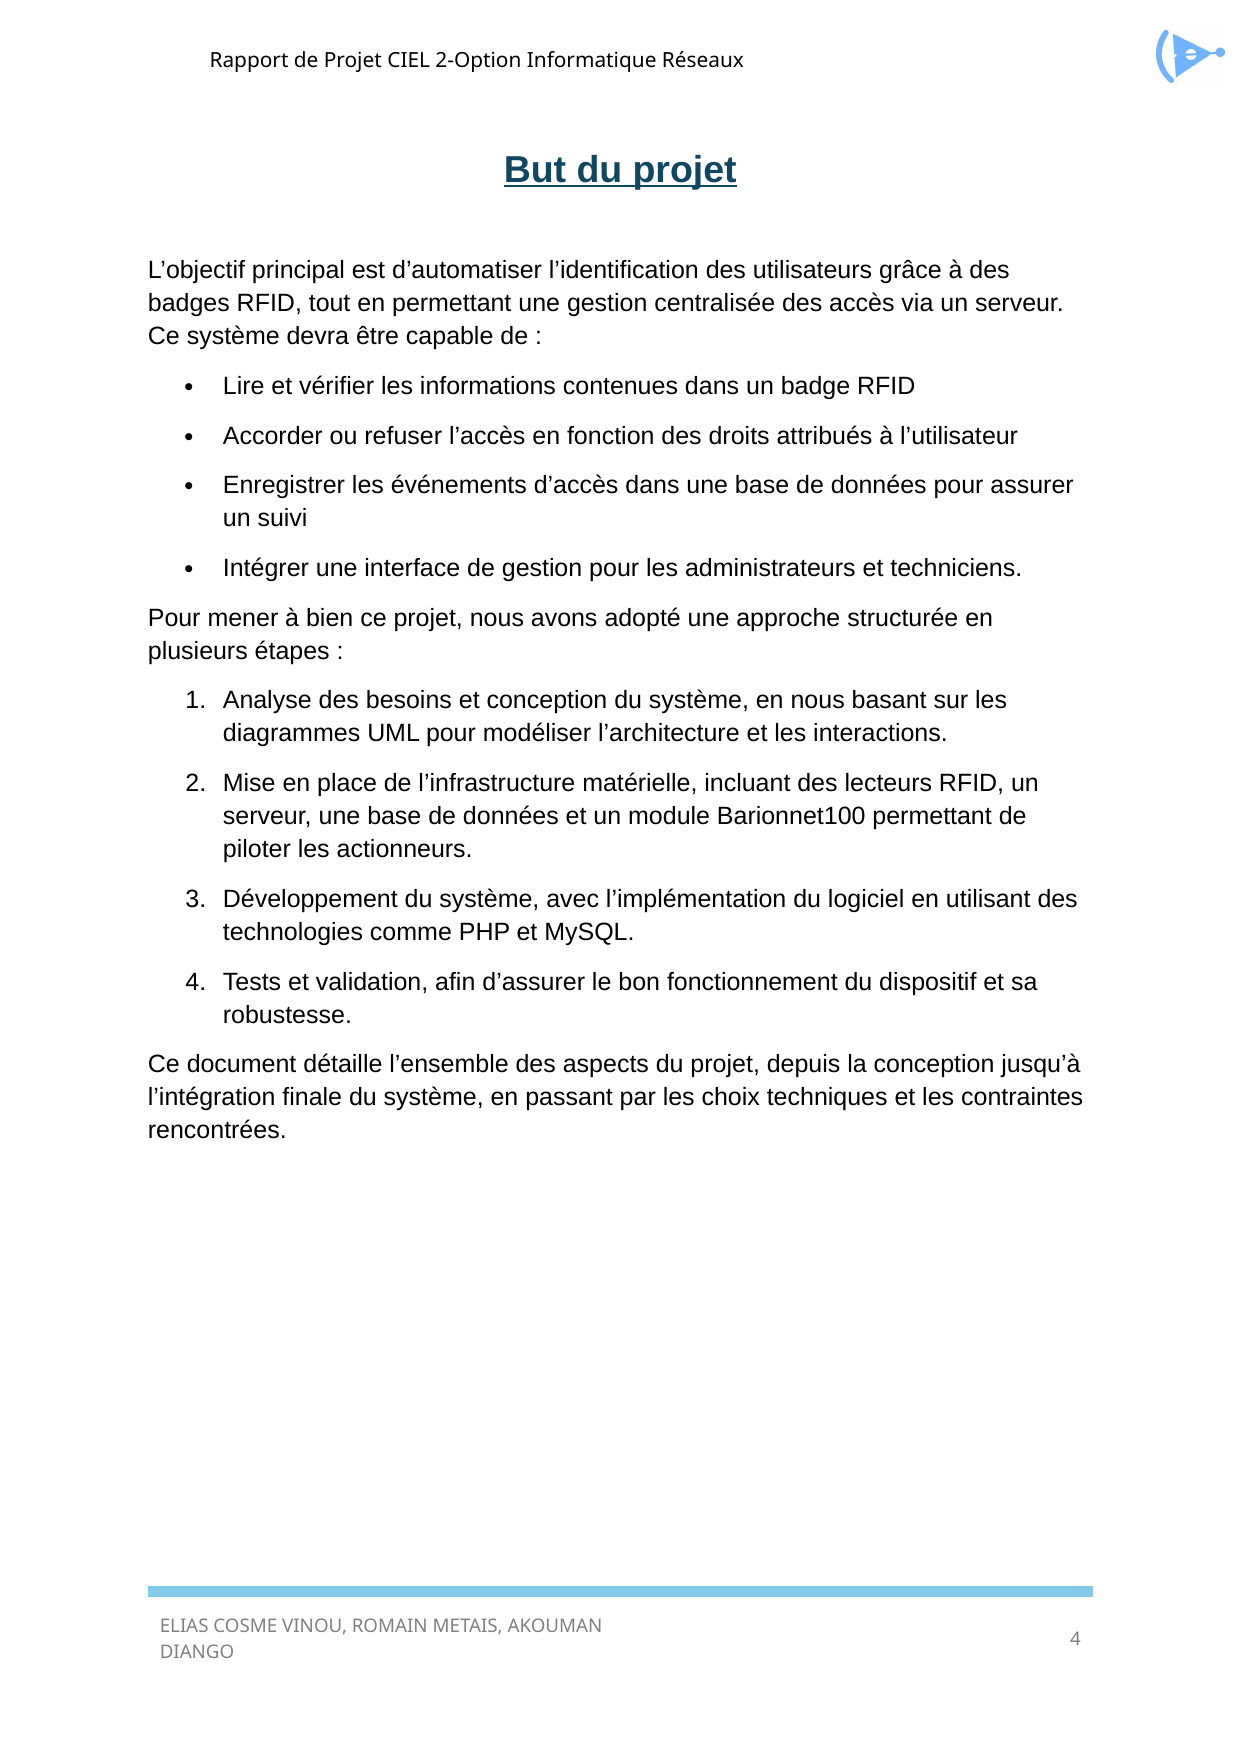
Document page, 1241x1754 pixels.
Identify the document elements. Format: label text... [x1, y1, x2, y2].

text Pour mener à bien ce projet, nous avons adopté une approche structurée en plusieurs étapes : [148, 603, 1093, 664]
list Intégrer une interface de gestion pour les administrateurs et techniciens. [185, 553, 1093, 582]
list Tests et validation, afin d’assurer le bon fonctionnement du dispositif et sa robustesse. [185, 967, 1093, 1028]
list Mise en place de l’infrastructure matérielle, incluant des lecteurs RFID, un serveur, une base de données et un module Barionnet100 permettant de piloter les actionneurs. [185, 768, 1093, 863]
list Accorder ou refuser l’accès en fonction des droits attribués à l’utilisateur [185, 421, 1093, 449]
list Enregistrer les événements d’accès dans une base de données pour assurer un suivi [185, 470, 1093, 532]
subtitle But du projet [148, 148, 1093, 191]
list Lire et vérifier les informations contenues dans un badge RFID [185, 371, 1093, 400]
list Développement du système, avec l’implémentation du logiciel en utilisant des technologies comme PHP et MySQL. [185, 884, 1093, 946]
text L’objectif principal est d’automatiser l’identification des utilisateurs grâce à des badges RFID, tout en permettant une gestion centralisée des accès via un serveur. Ce système devra être capable de : [148, 255, 1093, 350]
text Ce document détaille l’ensemble des aspects du projet, depuis la conception jusqu’à l’intégration finale du système, en passant par les choix techniques et les contraintes rencontrées. [148, 1049, 1093, 1144]
list Analyse des besoins et conception du système, en nous basant sur les diagrammes UML pour modéliser l’architecture et les interactions. [185, 685, 1093, 747]
